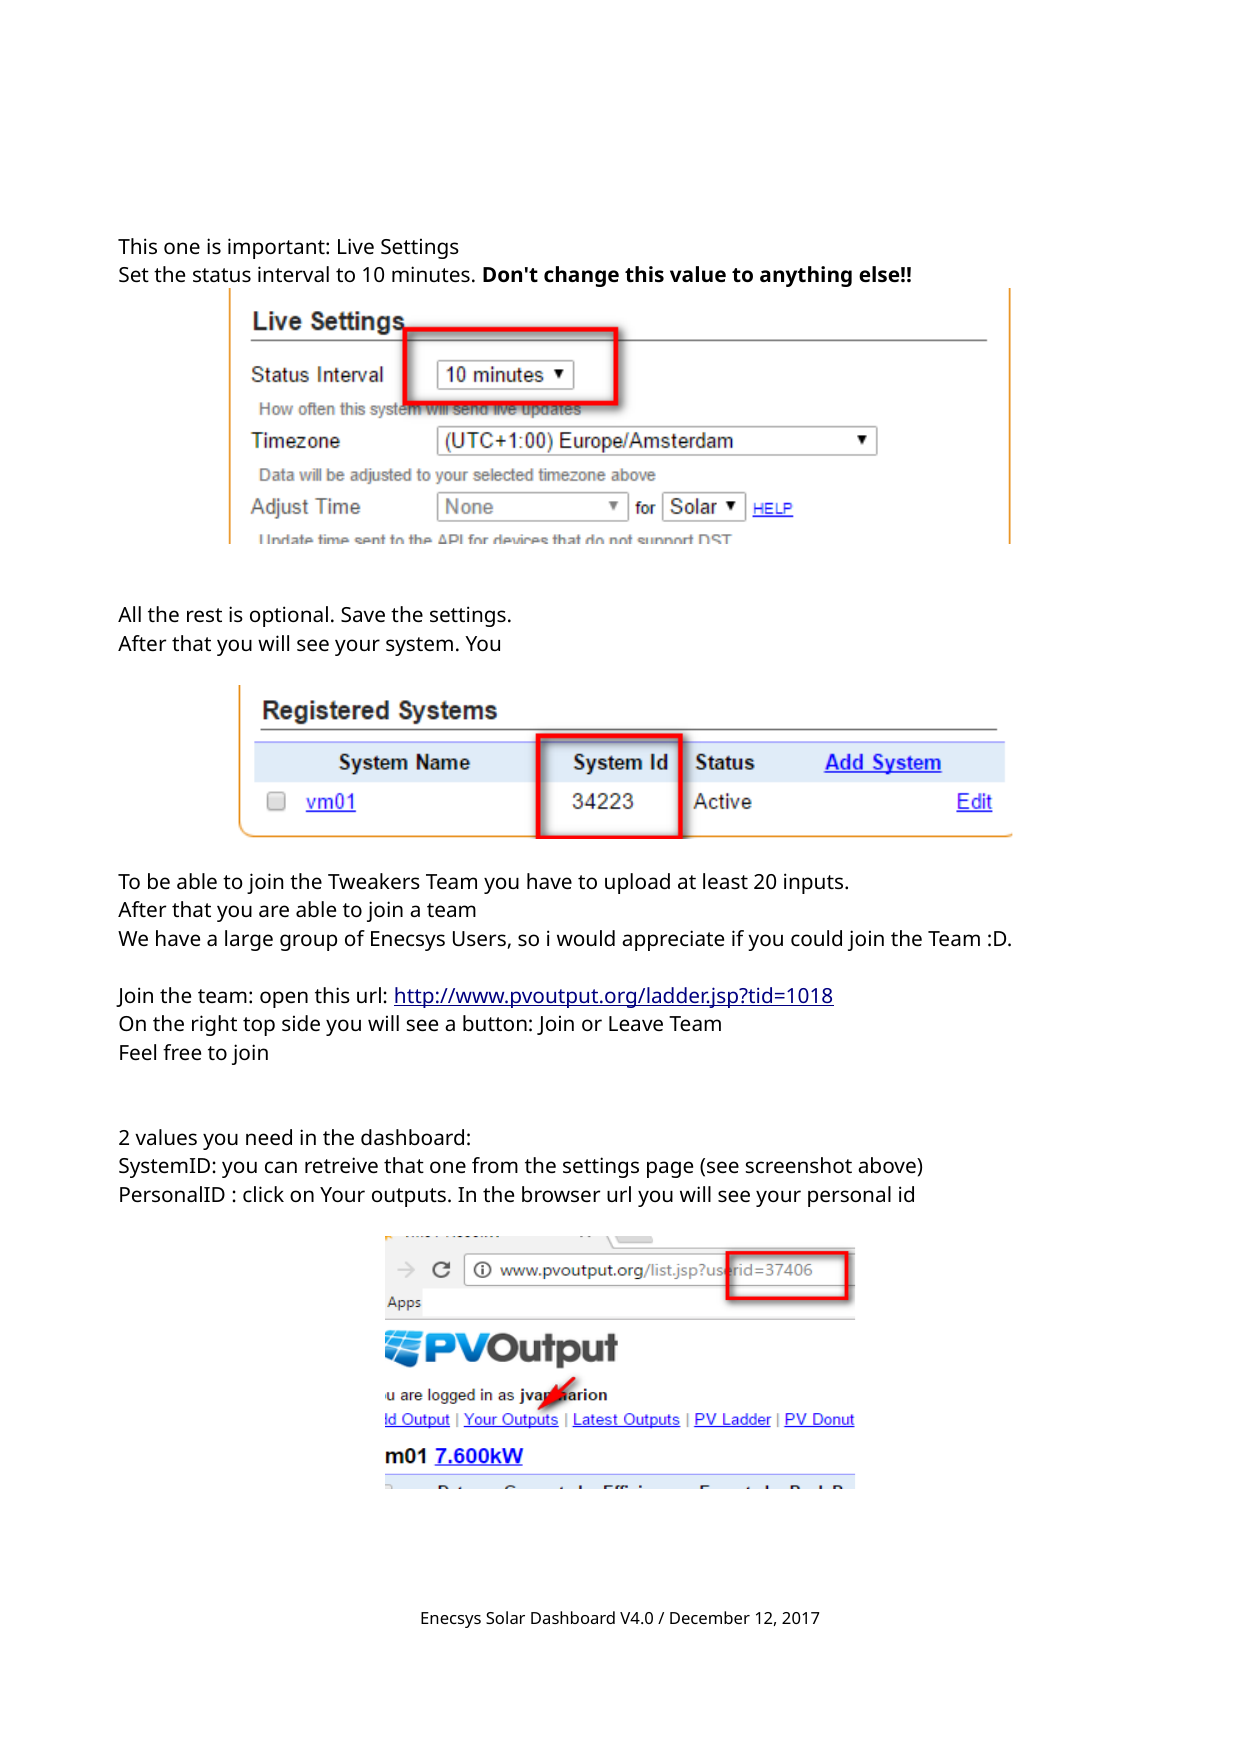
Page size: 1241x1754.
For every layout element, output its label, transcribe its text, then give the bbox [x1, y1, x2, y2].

text All the rest is optional. Save the settings. [118, 600, 1122, 629]
text 2 values you need in the dashboard: [118, 1123, 1122, 1151]
text SystemID: you can retreive that one from the settings page (see screenshot above) [118, 1151, 1122, 1180]
text Set the status interval to 10 minutes. Don't change this value to anything else!! [118, 260, 1122, 289]
text We have a large group of Enecsys Users, so i would appreciate if you could join the Team :D. [118, 924, 1122, 952]
picture [223, 288, 1017, 544]
picture [385, 1236, 856, 1489]
text On the right top side you will see a button: Join or Leave Team [118, 1009, 1122, 1038]
text This one is important: Live Settings [118, 232, 1122, 260]
picture [228, 685, 1013, 839]
text Feel free to join [118, 1038, 1122, 1066]
text After that you are able to join a team [118, 896, 1122, 924]
text Join the team: open this url: http://www.pvoutput.org/ladder.jsp?tid=1018 [118, 981, 1122, 1009]
text PersonalID : click on Your outputs. In the browser url you will see your personal id [118, 1180, 1122, 1208]
text To be able to join the Tweakers Team you have to upload at least 20 inputs. [118, 867, 1122, 896]
text After that you will see your system. You [118, 629, 1122, 657]
